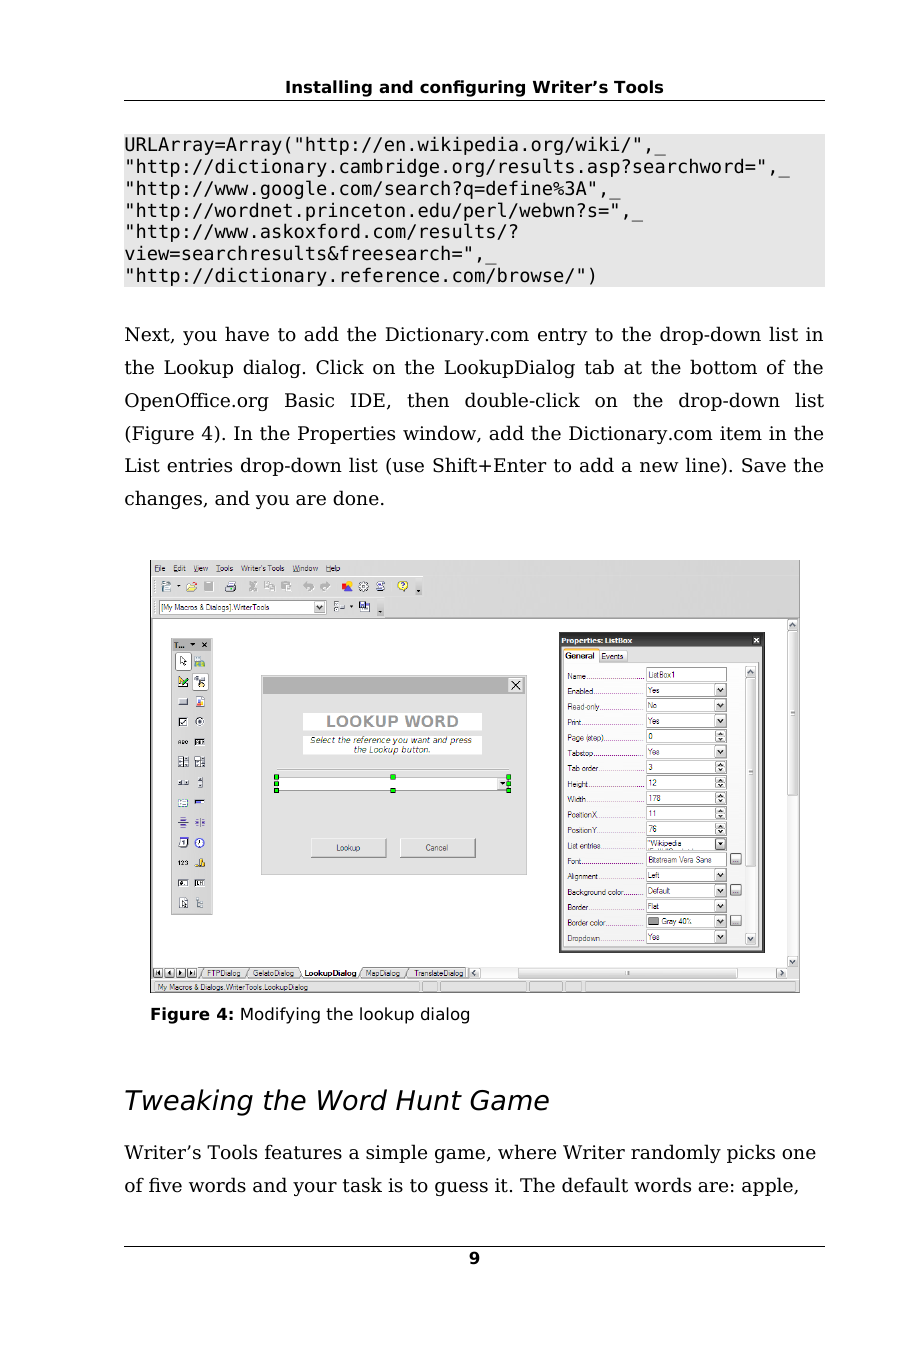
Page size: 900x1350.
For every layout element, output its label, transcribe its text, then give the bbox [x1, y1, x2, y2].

picture [150, 560, 800, 993]
text URLArray=Array("http://en.wikipedia.org/wiki/",_ "http://dictionary.cambridge.org/results.asp?searchword=",_ "http://www.google.com/search?q=define%3A",_ "http://wordnet.princeton.edu/perl/webwn?s=",_ "http://www.askoxford.com/results/?view=searchresults&freesearch=",_ "http://dictionary.reference.com/browse/") [124, 134, 825, 287]
text Writer’s Tools features a simple game, where Writer randomly picks one of five words and your task is to guess it. The default words are: apple, [124, 1142, 825, 1197]
subtitle Tweaking the Word Hunt Game [124, 1085, 825, 1117]
text Figure 4: Modifying the lookup dialog [150, 993, 799, 1025]
text Next, you have to add the Dictionary.com entry to the drop-down list in the Lookup dialog. Click on the LookupDialog tab at the bottom of the OpenOffice.org Basic IDE, then double-click on the drop-down list (Figure 4). In the Properties window, add the Dictionary.com item in the List entries drop-down list (use Shift+Enter to add a new line). Save the changes, and you are done. [124, 324, 825, 510]
